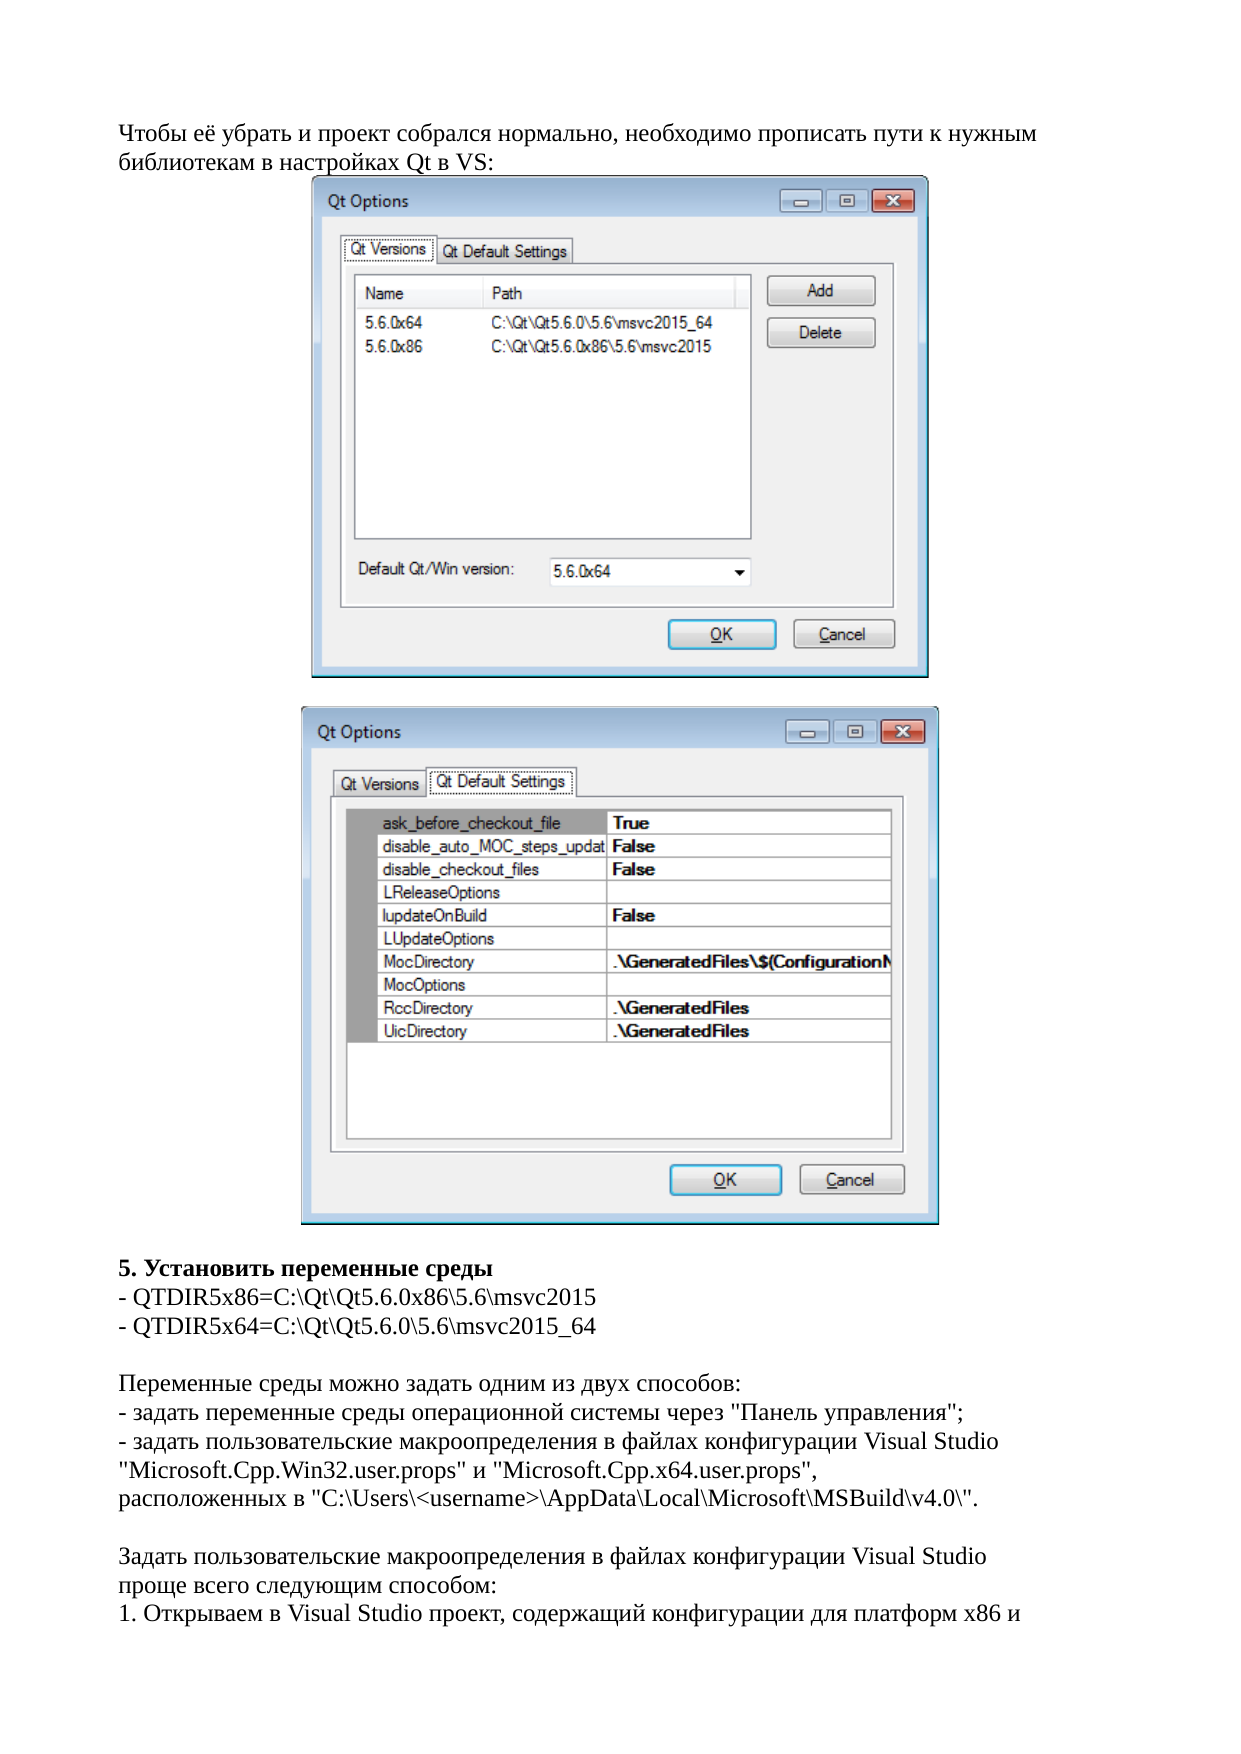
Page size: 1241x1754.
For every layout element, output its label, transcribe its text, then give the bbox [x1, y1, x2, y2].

text Чтобы её убрать и проект собрался нормально, необходимо прописать пути к нужным библиотекам в настройках Qt в VS: [118, 118, 1122, 176]
picture [301, 706, 940, 1225]
text расположенных в "C:\Users\<username>\AppData\Local\Microsoft\MSBuild\v4.0\". [118, 1483, 1122, 1512]
text - QTDIR5x86=C:\Qt\Qt5.6.0x86\5.6\msvc2015 [118, 1282, 1122, 1311]
text 5. Установить переменные среды [118, 1253, 1122, 1282]
text - задать пользовательские макроопределения в файлах конфигурации Visual Studio [118, 1426, 1122, 1455]
text Переменные среды можно задать одним из двух способов: [118, 1368, 1122, 1397]
text Задать пользовательские макроопределения в файлах конфигурации Visual Studio [118, 1541, 1122, 1570]
text "Microsoft.Cpp.Win32.user.props" и "Microsoft.Cpp.x64.user.props", [118, 1455, 1122, 1483]
text 1. Открываем в Visual Studio проект, содержащий конфигурации для платформ x86 и [118, 1598, 1122, 1627]
text - QTDIR5x64=C:\Qt\Qt5.6.0\5.6\msvc2015_64 [118, 1311, 1122, 1340]
text - задать переменные среды операционной системы через "Панель управления"; [118, 1397, 1122, 1426]
text проще всего следующим способом: [118, 1570, 1122, 1598]
picture [311, 175, 929, 678]
